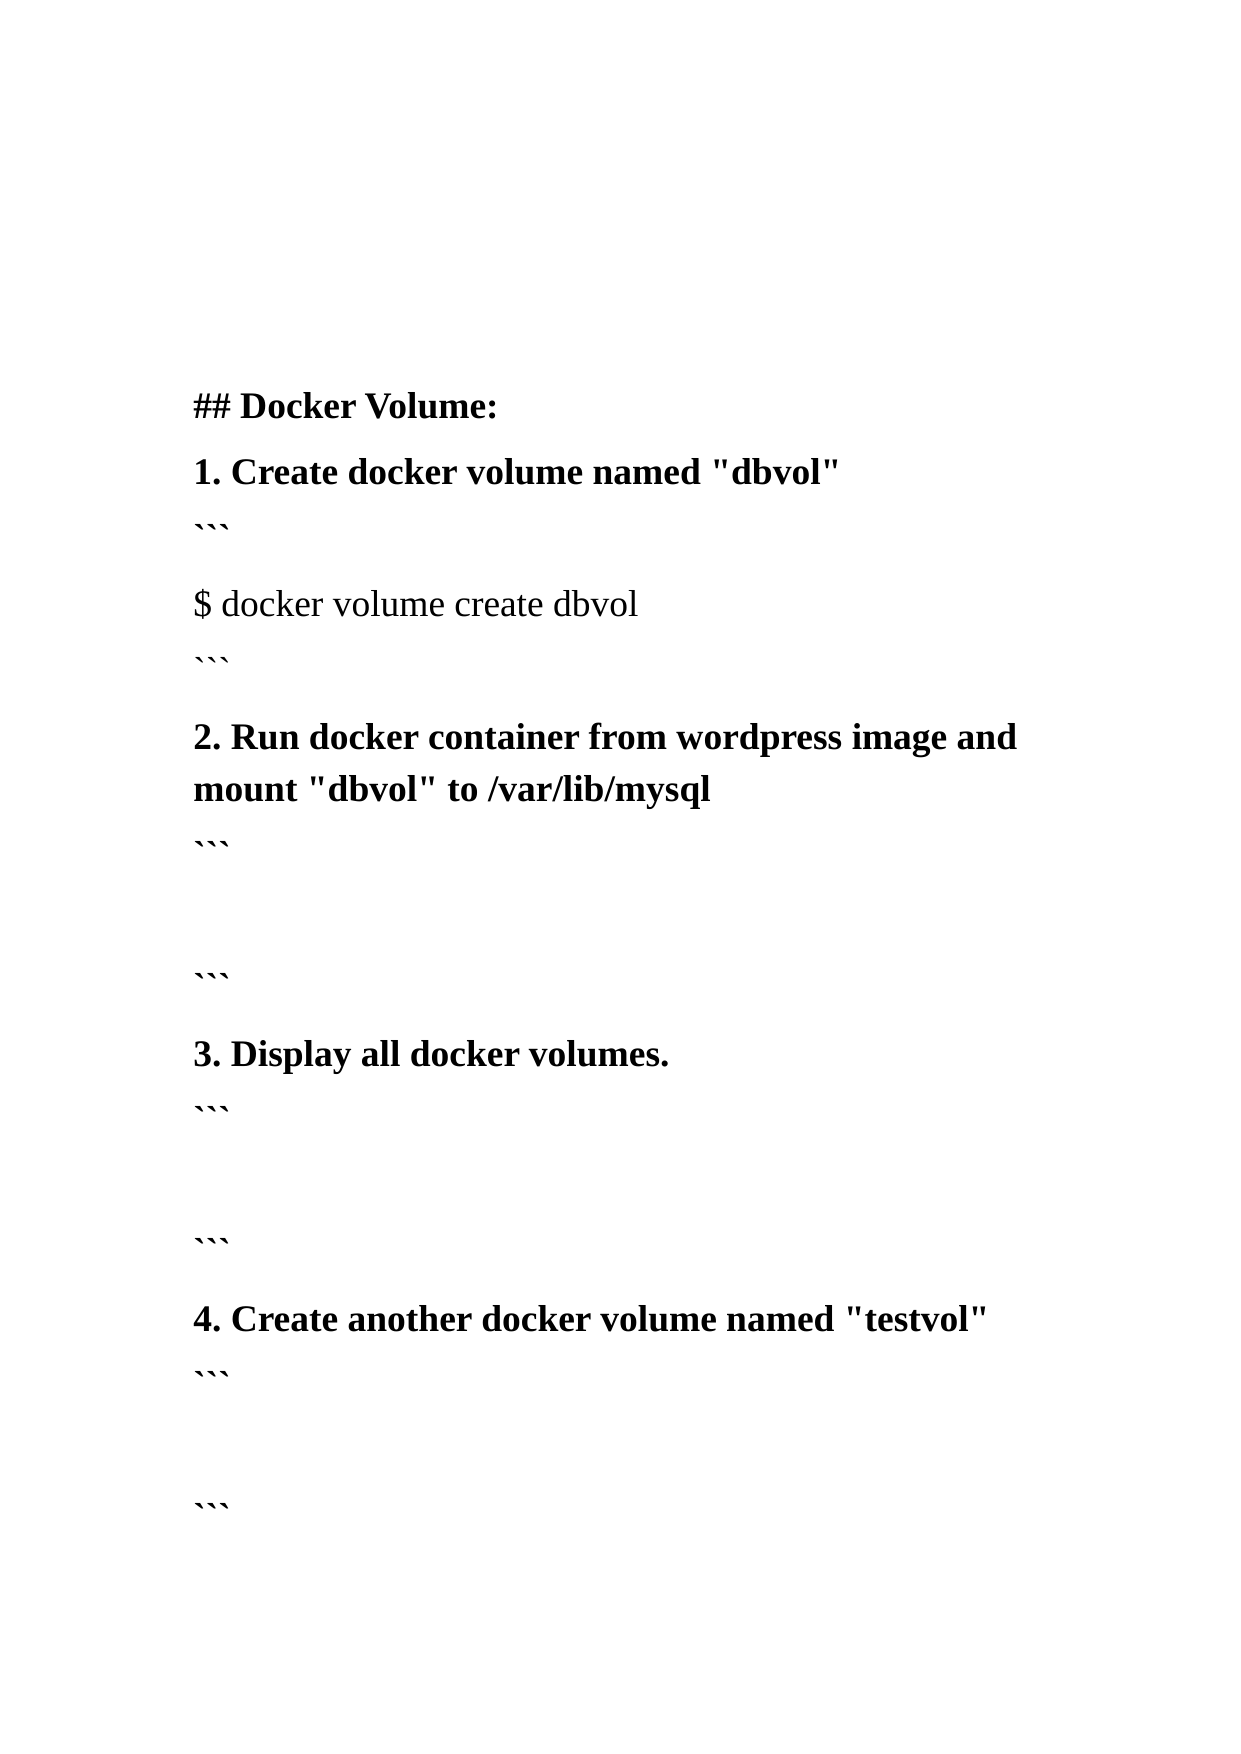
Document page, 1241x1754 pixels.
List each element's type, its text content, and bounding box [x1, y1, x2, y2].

list ``` [156, 648, 1122, 691]
list 3. Display all docker volumes. [156, 1031, 1122, 1074]
list ``` [156, 1230, 1122, 1273]
list 4. Create another docker volume named "testvol" [156, 1296, 1122, 1339]
list ``` [156, 516, 1122, 559]
list ``` [156, 965, 1122, 1008]
list ## Docker Volume: [156, 383, 1122, 426]
list ``` [156, 1362, 1122, 1405]
list 1. Create docker volume named "dbvol" [156, 449, 1122, 492]
list ``` [156, 832, 1122, 875]
list ``` [156, 1495, 1122, 1538]
list ``` [156, 1097, 1122, 1140]
list $ docker volume create dbvol [156, 582, 1122, 625]
list 2. Run docker container from wordpress image and mount "dbvol" to /var/lib/mysql [156, 714, 1122, 809]
